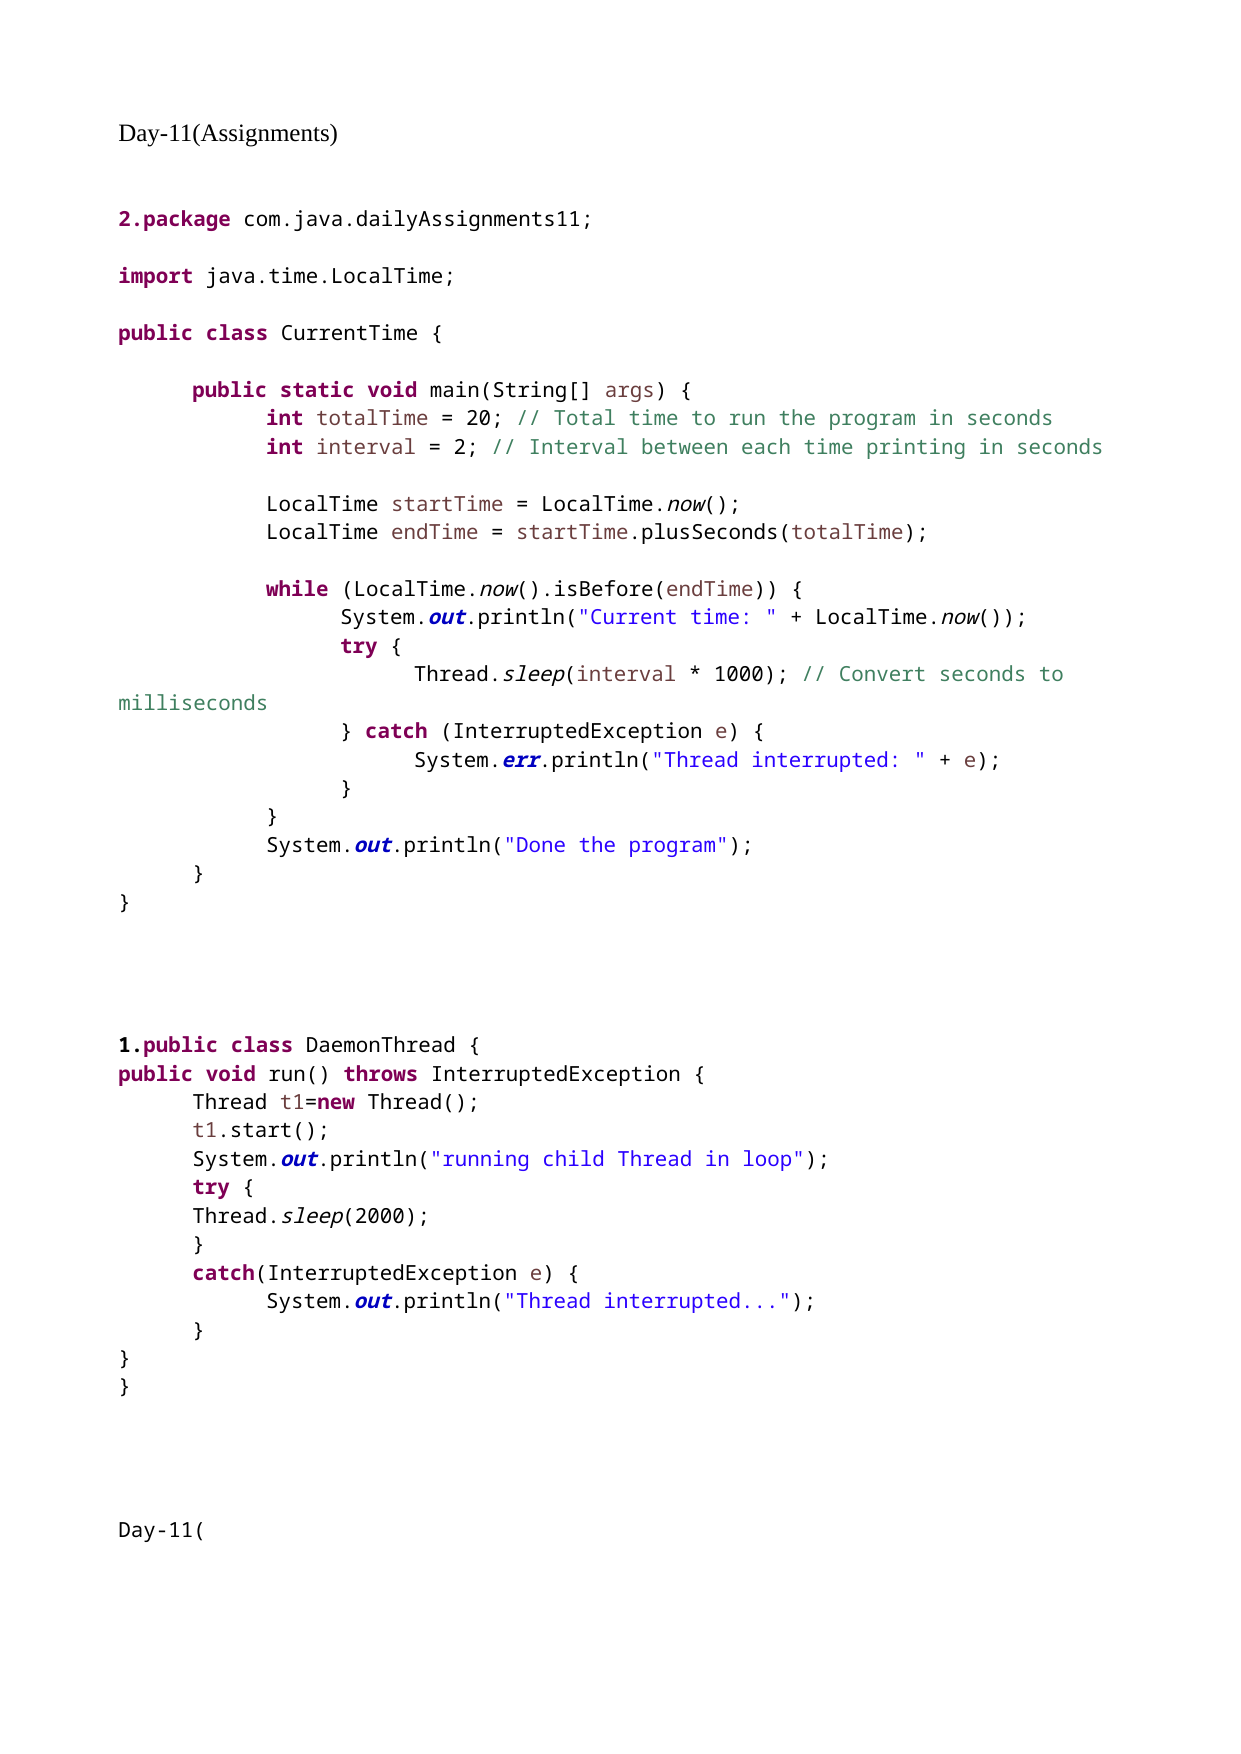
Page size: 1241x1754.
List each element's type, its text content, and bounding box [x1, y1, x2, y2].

text } [118, 887, 1122, 915]
text import java.time.LocalTime; [118, 261, 1122, 290]
text System.out.println("Done the program"); [118, 830, 1122, 858]
text Thread t1=new Thread(); [118, 1087, 1122, 1116]
text Day-11( [118, 1515, 1122, 1543]
text } [118, 858, 1122, 887]
text } [118, 773, 1122, 802]
text System.out.println("Thread interrupted..."); [118, 1286, 1122, 1315]
text Thread.sleep(interval * 1000); // Convert seconds to milliseconds [118, 659, 1122, 716]
text System.out.println("running child Thread in loop"); [118, 1144, 1122, 1172]
text public static void main(String[] args) { [118, 375, 1122, 403]
text catch(InterruptedException e) { [118, 1258, 1122, 1286]
text } [118, 1315, 1122, 1343]
text int interval = 2; // Interval between each time printing in seconds [118, 432, 1122, 460]
text System.out.println("Current time: " + LocalTime.now()); [118, 602, 1122, 631]
text 2.package com.java.dailyAssignments11; [118, 204, 1122, 233]
text } [118, 802, 1122, 830]
text while (LocalTime.now().isBefore(endTime)) { [118, 574, 1122, 602]
text Day-11(Assignments) [118, 118, 1122, 147]
text } [118, 1343, 1122, 1372]
text public class CurrentTime { [118, 318, 1122, 347]
text } [118, 1372, 1122, 1400]
text System.err.println("Thread interrupted: " + e); [118, 745, 1122, 773]
text 1.public class DaemonThread { [118, 1030, 1122, 1059]
text } catch (InterruptedException e) { [118, 716, 1122, 745]
text } [118, 1229, 1122, 1258]
text LocalTime startTime = LocalTime.now(); [118, 489, 1122, 517]
text LocalTime endTime = startTime.plusSeconds(totalTime); [118, 517, 1122, 546]
text try { [118, 1172, 1122, 1201]
text Thread.sleep(2000); [118, 1201, 1122, 1229]
text int totalTime = 20; // Total time to run the program in seconds [118, 403, 1122, 432]
text try { [118, 631, 1122, 659]
text public void run() throws InterruptedException { [118, 1059, 1122, 1087]
text t1.start(); [118, 1116, 1122, 1144]
